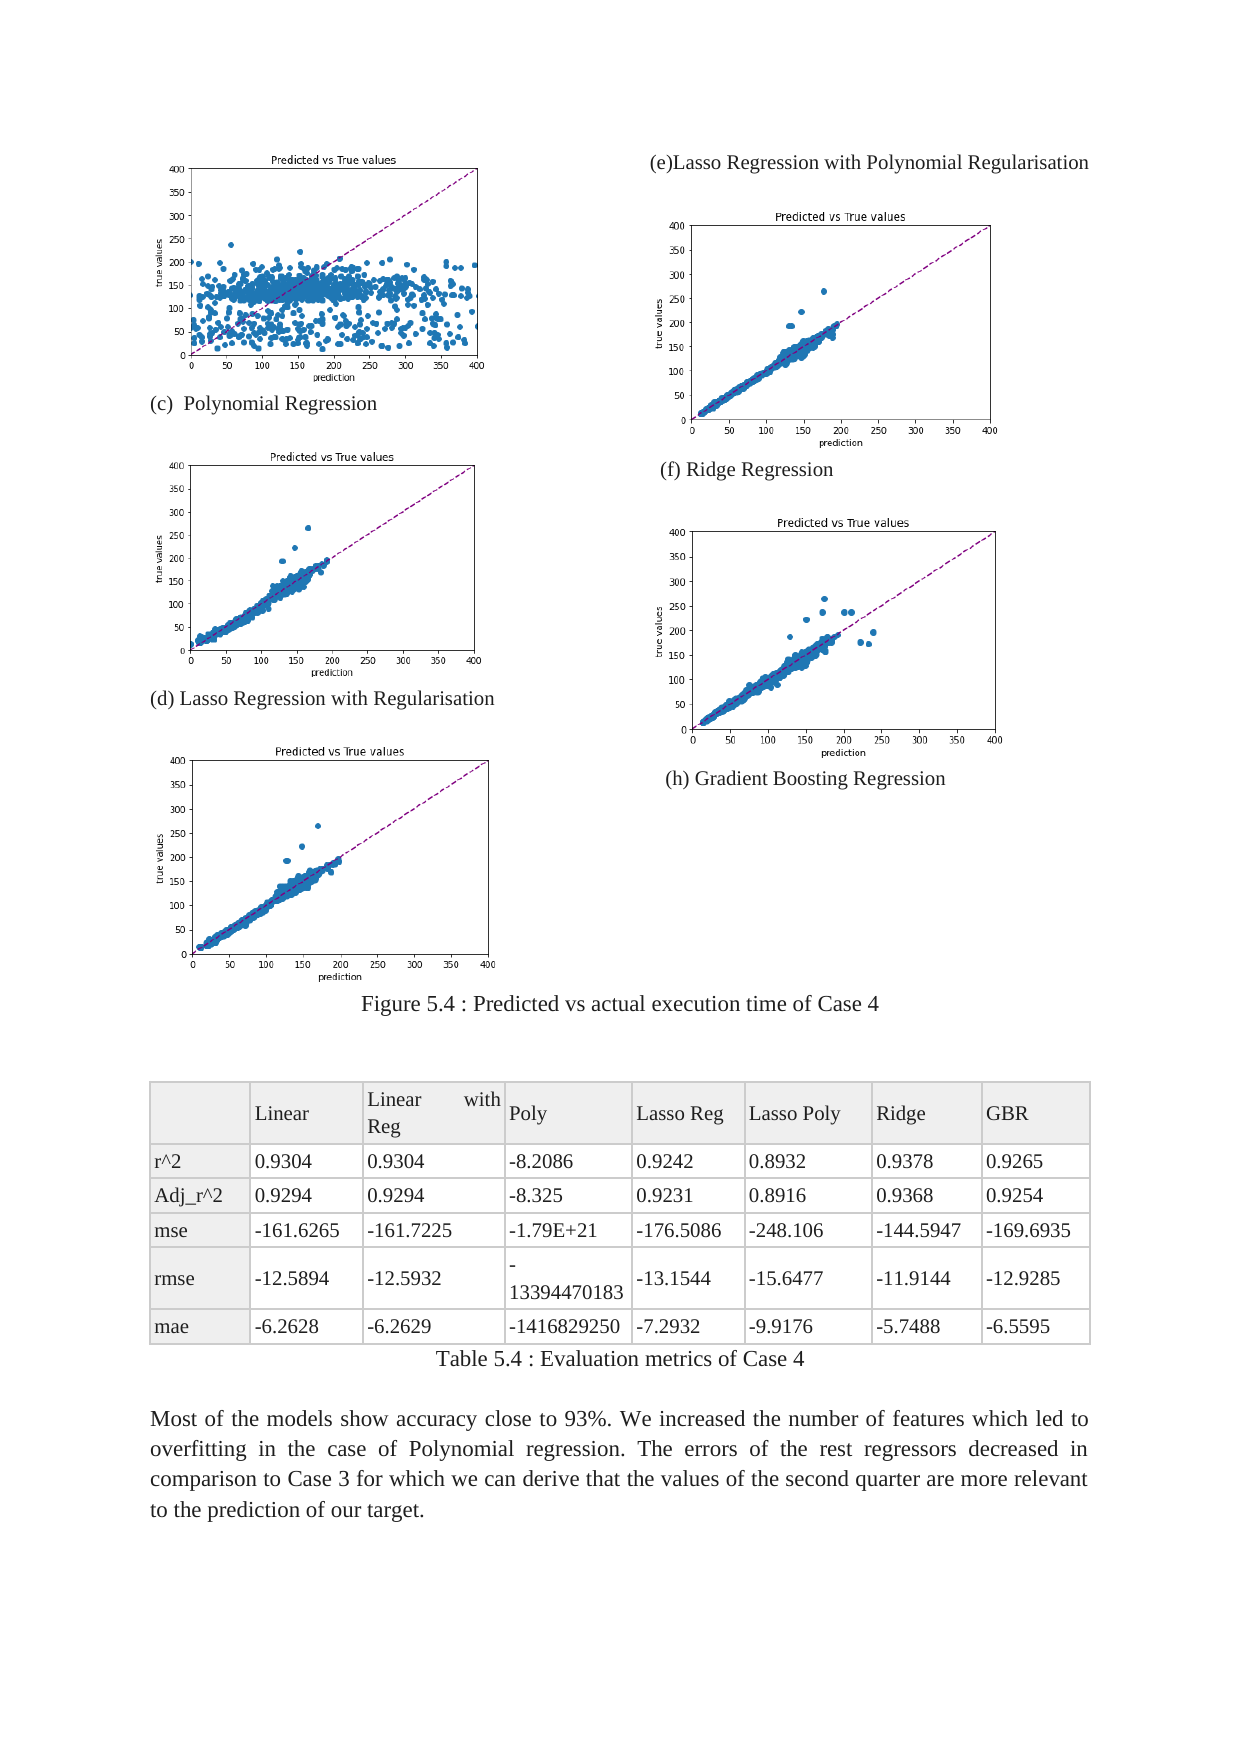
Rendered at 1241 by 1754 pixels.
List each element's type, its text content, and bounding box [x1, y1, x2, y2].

table_cell mse [151, 1214, 249, 1246]
table_header Lasso Poly [746, 1083, 871, 1143]
table_cell 0.9368 [873, 1179, 981, 1212]
table_cell -8.325 [506, 1179, 631, 1212]
table_cell mae [151, 1310, 249, 1343]
text Most of the models show accuracy close to 93%. We increased the number of features which led to overfitting in the case of Polynomial regression. The errors of the rest regressors decreased in comparison to Case 3 for which we can derive that the values of the second quarter are more relevant to the prediction of our target. [150, 1405, 1090, 1522]
table_cell 0.9294 [364, 1179, 504, 1212]
picture [649, 205, 1004, 453]
text Table 5.4 : Evaluation metrics of Case 4 [150, 1345, 1090, 1371]
table_cell -12.9285 [983, 1248, 1089, 1308]
table_cell r^2 [151, 1145, 249, 1177]
text (f) Ridge Regression [649, 456, 1090, 481]
picture [150, 150, 490, 387]
table_cell rmse [151, 1248, 249, 1308]
table_cell 0.9231 [633, 1179, 744, 1212]
text (h) Gradient Boosting Regression [649, 766, 1090, 790]
table_cell -12.5894 [251, 1248, 362, 1308]
text (d) Lasso Regression with Regularisation [150, 686, 591, 709]
table_cell -1416829250 [506, 1310, 631, 1343]
table_cell -8.2086 [506, 1145, 631, 1177]
table_cell -144.5947 [873, 1214, 981, 1246]
table_cell -12.5932 [364, 1248, 504, 1308]
table_header Linear [251, 1083, 362, 1143]
table_header Lasso Reg [633, 1083, 744, 1143]
table_cell -6.5595 [983, 1310, 1089, 1343]
table_cell 0.9265 [983, 1145, 1089, 1177]
table_cell -11.9144 [873, 1248, 981, 1308]
table_header [151, 1083, 249, 1143]
table_cell -169.6935 [983, 1214, 1089, 1246]
table_cell Adj_r^2 [151, 1179, 249, 1212]
text (c) Polynomial Regression [150, 391, 591, 415]
table_header Linear with Reg [364, 1083, 504, 1143]
table_cell 0.9294 [251, 1179, 362, 1212]
table_cell 0.8932 [746, 1145, 871, 1177]
text Figure 5.4 : Predicted vs actual execution time of Case 4 [150, 990, 1090, 1016]
table_cell 0.9304 [364, 1145, 504, 1177]
table_cell -7.2932 [633, 1310, 744, 1343]
table_header GBR [983, 1083, 1089, 1143]
table_cell -5.7488 [873, 1310, 981, 1343]
picture [150, 740, 502, 987]
table_cell -6.2629 [364, 1310, 504, 1343]
table_cell -161.6265 [251, 1214, 362, 1246]
table_cell 0.9254 [983, 1179, 1089, 1212]
table_cell -13394470183 [506, 1248, 631, 1308]
table_cell 0.9304 [251, 1145, 362, 1177]
table_cell -9.9176 [746, 1310, 871, 1343]
table_cell 0.9378 [873, 1145, 981, 1177]
table_cell -6.2628 [251, 1310, 362, 1343]
picture [649, 511, 1009, 763]
table_cell -13.1544 [633, 1248, 744, 1308]
table_header Poly [506, 1083, 631, 1143]
table_cell -176.5086 [633, 1214, 744, 1246]
text (e)Lasso Regression with Polynomial Regularisation [649, 150, 1090, 174]
table_cell 0.8916 [746, 1179, 871, 1212]
table_cell -15.6477 [746, 1248, 871, 1308]
table_cell -248.106 [746, 1214, 871, 1246]
table_cell -1.79E+21 [506, 1214, 631, 1246]
picture [150, 446, 487, 682]
table_header Ridge [873, 1083, 981, 1143]
table_cell 0.9242 [633, 1145, 744, 1177]
table_cell -161.7225 [364, 1214, 504, 1246]
